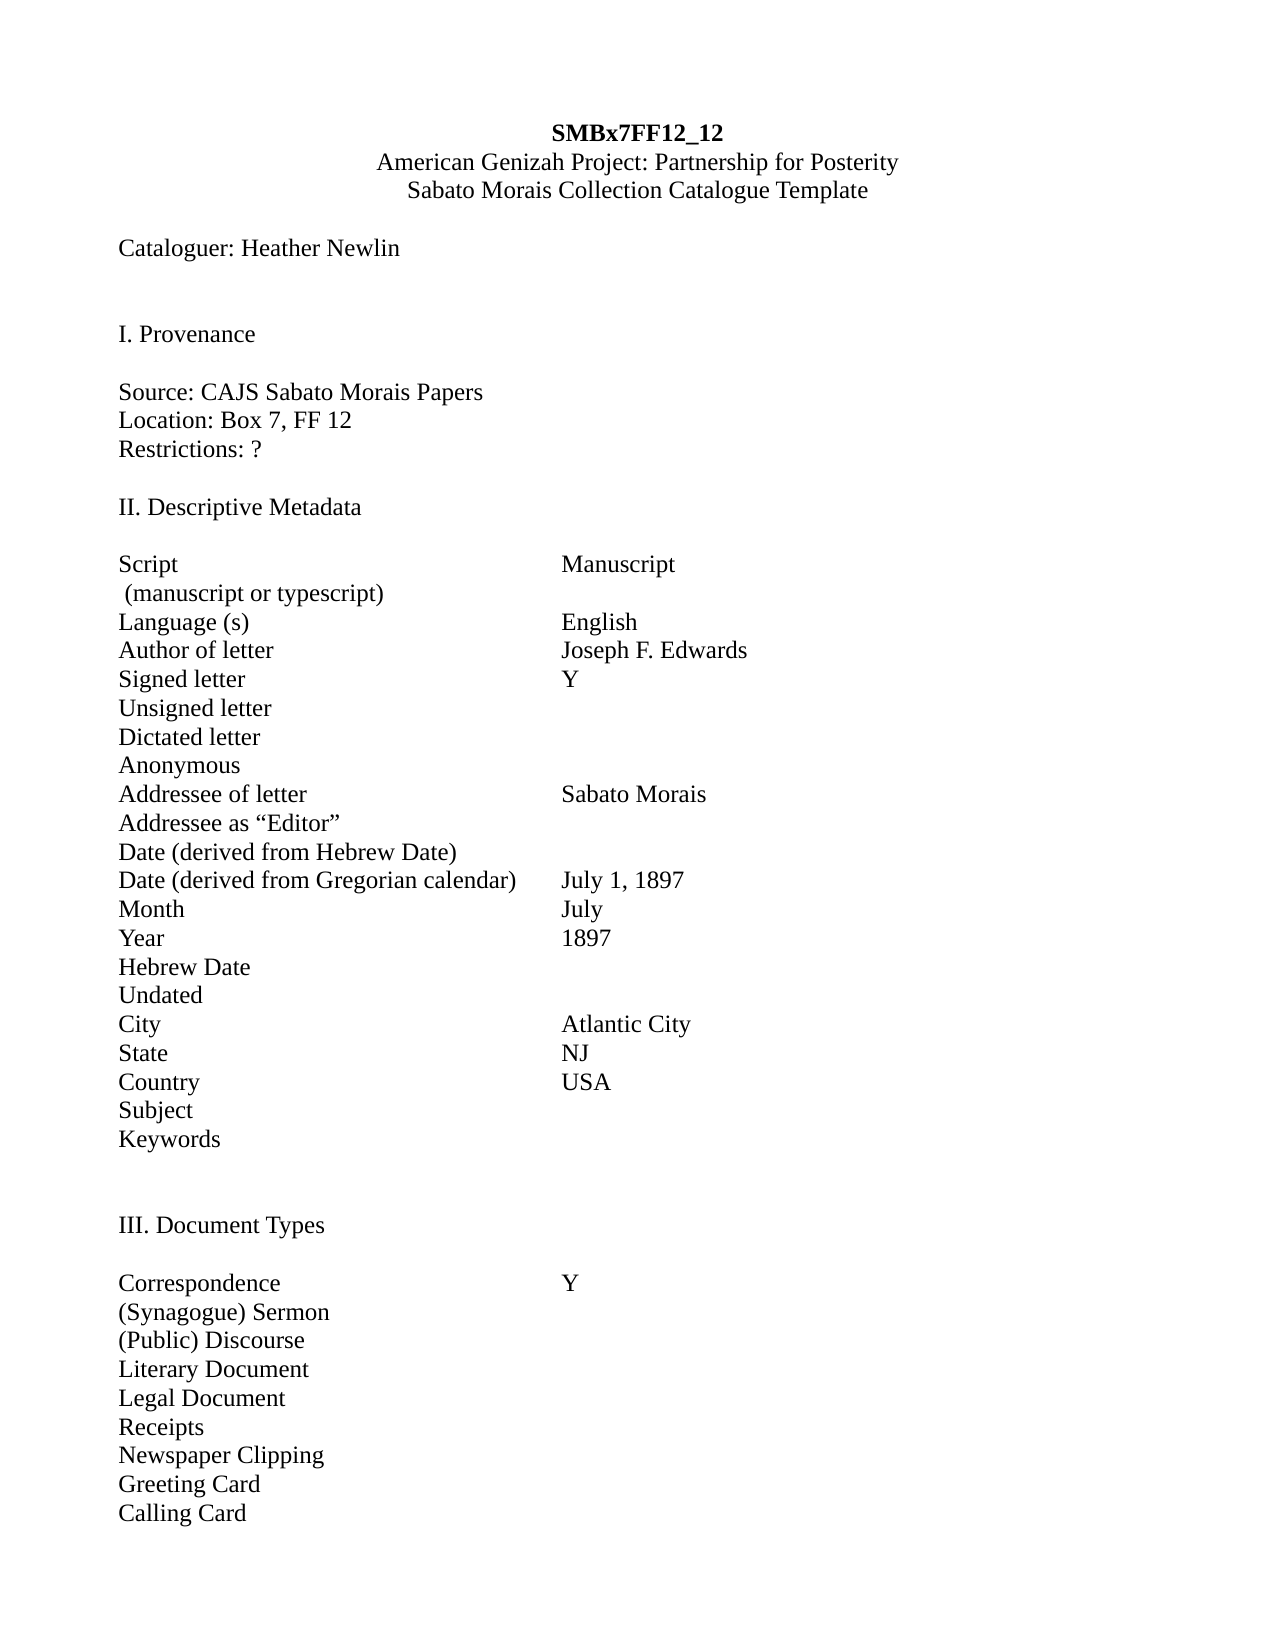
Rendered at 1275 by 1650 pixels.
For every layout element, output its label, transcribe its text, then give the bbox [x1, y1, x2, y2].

text Calling Card [118, 1498, 1157, 1527]
text Literary Document [118, 1354, 1157, 1383]
text Language (s) English [118, 607, 1157, 636]
text Anonymous [118, 751, 1157, 779]
text Legal Document [118, 1383, 1157, 1412]
text I. Provenance [118, 319, 1157, 348]
text Date (derived from Gregorian calendar) July 1, 1897 [118, 866, 1157, 894]
text Addressee as “Editor” [118, 808, 1157, 837]
text Hebrew Date [118, 952, 1157, 981]
text II. Descriptive Metadata [118, 492, 1157, 521]
text Source: CAJS Sabato Morais Papers [118, 377, 1157, 406]
text Correspondence Y [118, 1268, 1157, 1297]
text Country USA [118, 1067, 1157, 1096]
text Cataloguer: Heather Newlin [118, 233, 1157, 262]
text (manuscript or typescript) [118, 578, 1157, 607]
text Addressee of letter Sabato Morais [118, 779, 1157, 808]
text Year 1897 [118, 923, 1157, 952]
text Date (derived from Hebrew Date) [118, 837, 1157, 866]
text City Atlantic City [118, 1009, 1157, 1038]
text State NJ [118, 1038, 1157, 1067]
text Signed letter Y [118, 664, 1157, 693]
text Keywords [118, 1124, 1157, 1153]
text Restrictions: ? [118, 434, 1157, 463]
text (Synagogue) Sermon [118, 1297, 1157, 1326]
text Script Manuscript [118, 549, 1157, 578]
text Location: Box 7, FF 12 [118, 406, 1157, 434]
text Sabato Morais Collection Catalogue Template [118, 176, 1157, 204]
text III. Document Types [118, 1211, 1157, 1239]
text Author of letter Joseph F. Edwards [118, 636, 1157, 664]
text Newspaper Clipping [118, 1441, 1157, 1469]
text Month July [118, 894, 1157, 923]
text Subject [118, 1096, 1157, 1124]
text SMBx7FF12_12 [118, 118, 1157, 147]
text (Public) Discourse [118, 1326, 1157, 1354]
text Undated [118, 981, 1157, 1009]
text Dictated letter [118, 722, 1157, 751]
text Receipts [118, 1412, 1157, 1441]
text Unsigned letter [118, 693, 1157, 722]
text American Genizah Project: Partnership for Posterity [118, 147, 1157, 176]
text Greeting Card [118, 1469, 1157, 1498]
